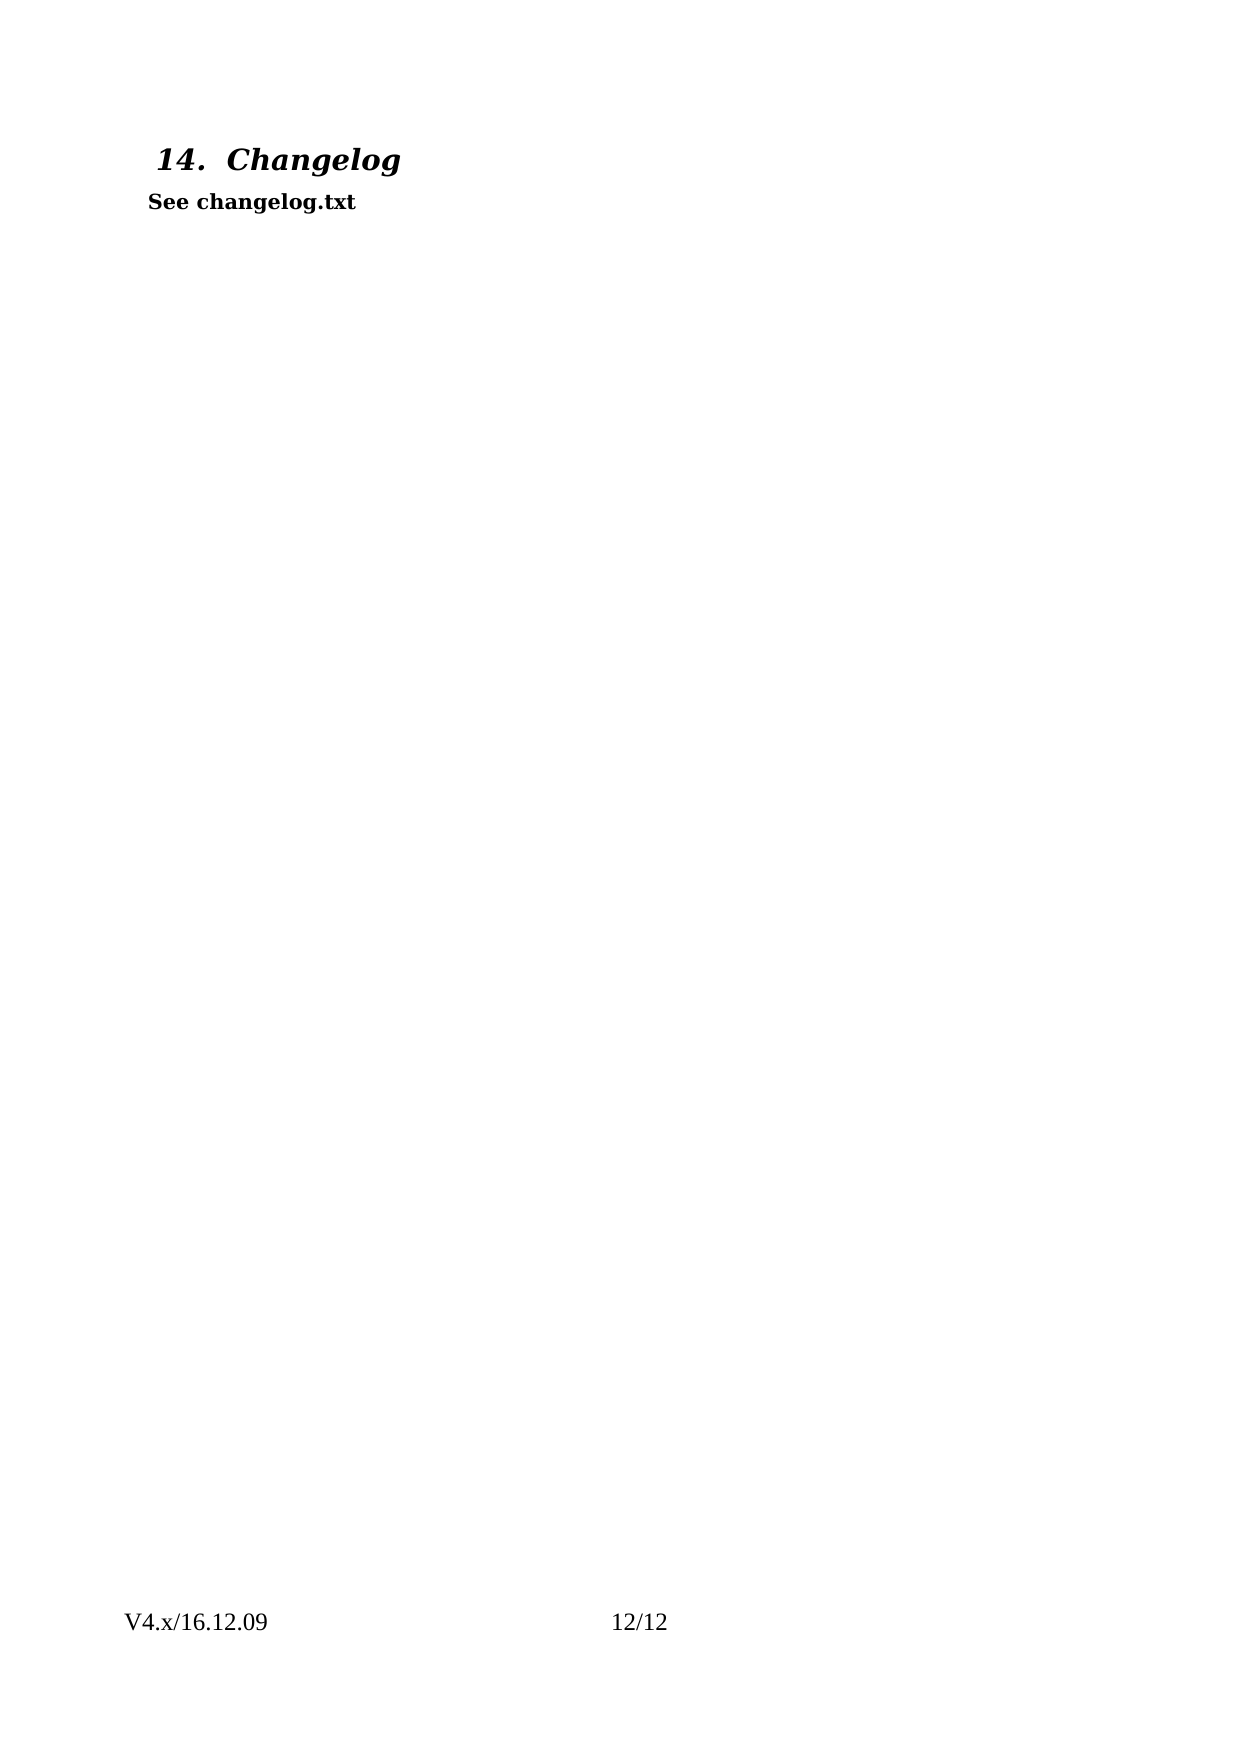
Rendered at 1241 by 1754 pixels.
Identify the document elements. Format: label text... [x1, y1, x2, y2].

text See changelog.txt [148, 190, 1160, 214]
subtitle Changelog [156, 143, 1160, 177]
